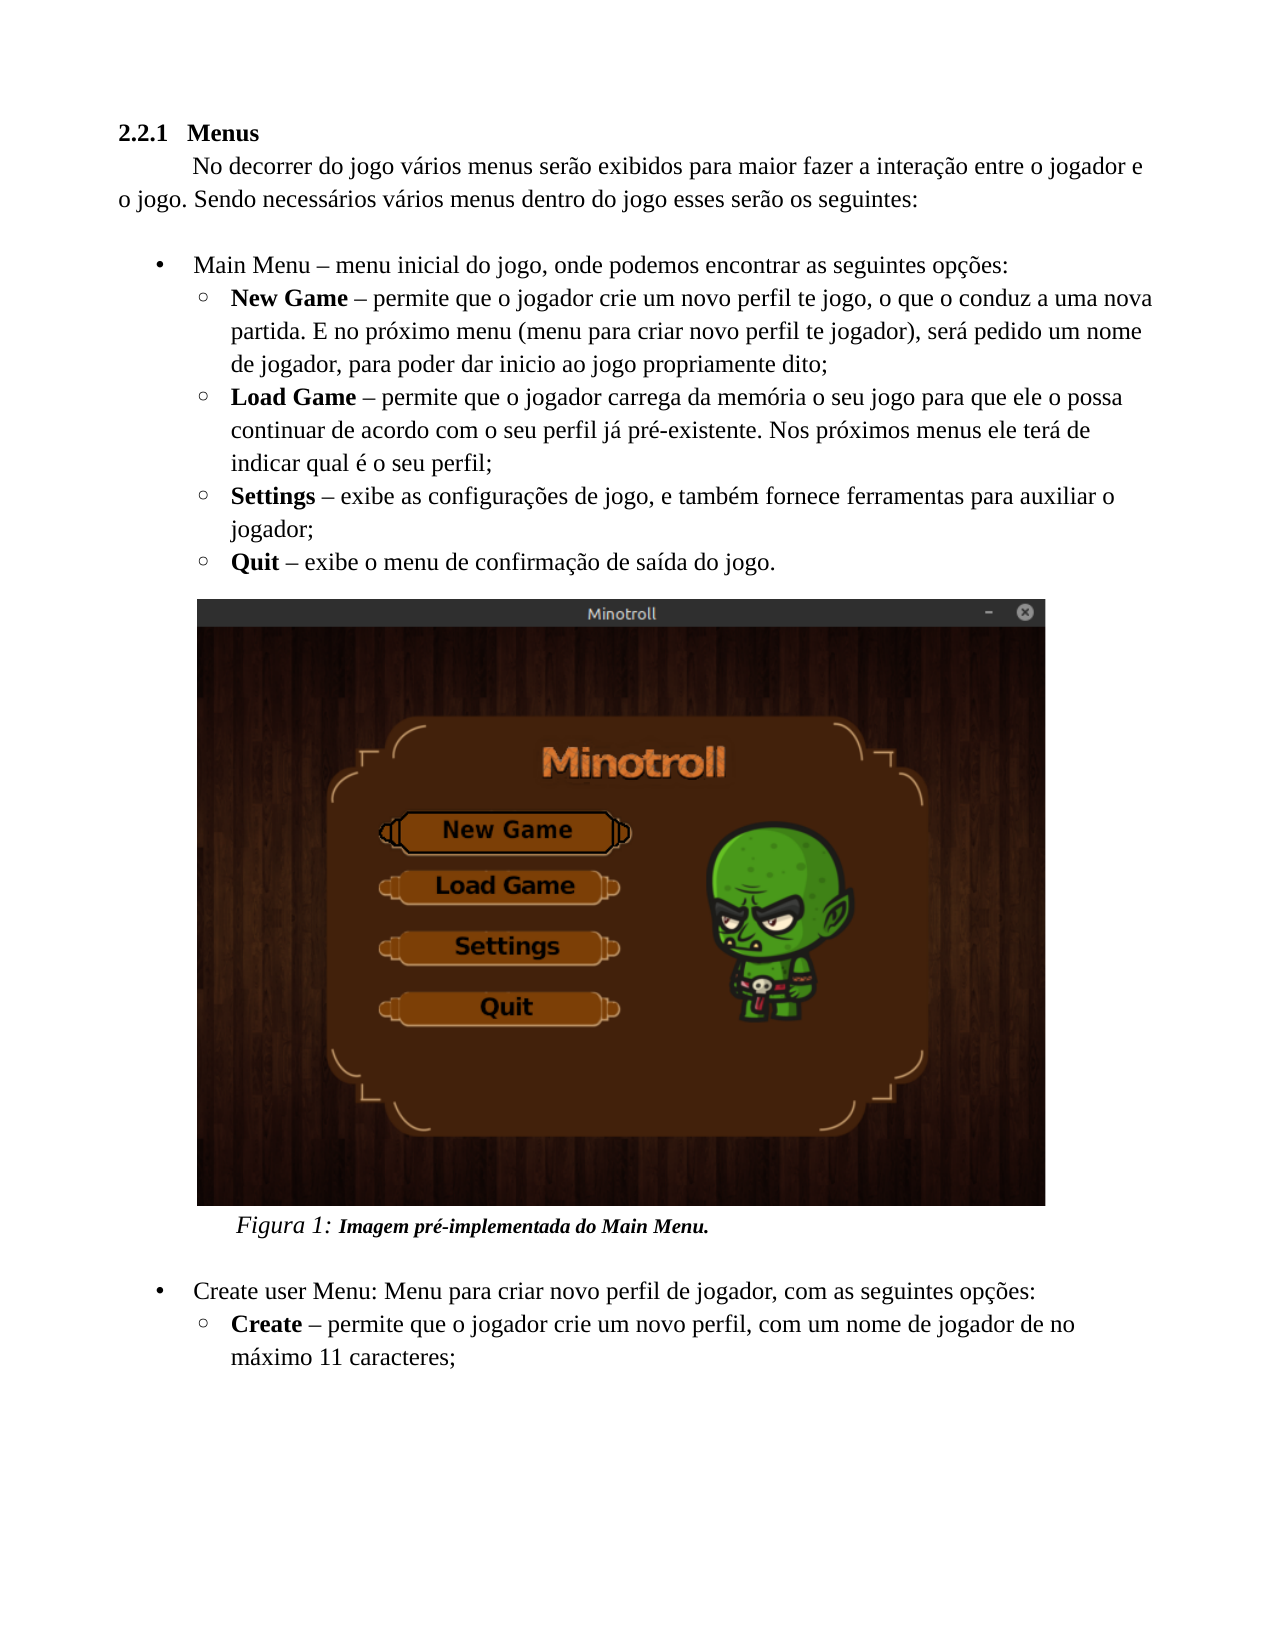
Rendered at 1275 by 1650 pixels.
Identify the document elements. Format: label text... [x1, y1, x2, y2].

list Main Menu – menu inicial do jogo, onde podemos encontrar as seguintes opções: [156, 250, 1157, 279]
list New Game – permite que o jogador crie um novo perfil te jogo, o que o conduz a uma nova partida. E no próximo menu (menu para criar novo perfil te jogador), será pedido um nome de jogador, para poder dar inicio ao jogo propriamente dito; [193, 283, 1157, 378]
list Quit – exibe o menu de confirmação de saída do jogo. [193, 547, 1157, 576]
picture [197, 599, 1046, 1206]
list Load Game – permite que o jogador carrega da memória o seu jogo para que ele o possa continuar de acordo com o seu perfil já pré-existente. Nos próximos menus ele terá de indicar qual é o seu perfil; [193, 382, 1157, 477]
list Settings – exibe as configurações de jogo, e também fornece ferramentas para auxiliar o jogador; [193, 481, 1157, 543]
text 2.2.1 Menus [118, 118, 1157, 147]
list Create – permite que o jogador crie um novo perfil, com um nome de jogador de no máximo 11 caracteres; [193, 1309, 1157, 1371]
list Create user Menu: Menu para criar novo perfil de jogador, com as seguintes opções: [156, 1276, 1157, 1305]
text No decorrer do jogo vários menus serão exibidos para maior fazer a interação entre o jogador e o jogo. Sendo necessários vários menus dentro do jogo esses serão os seguintes: [118, 151, 1157, 213]
text Figura 1: Imagem pré-implementada do Main Menu. [118, 580, 1157, 1239]
